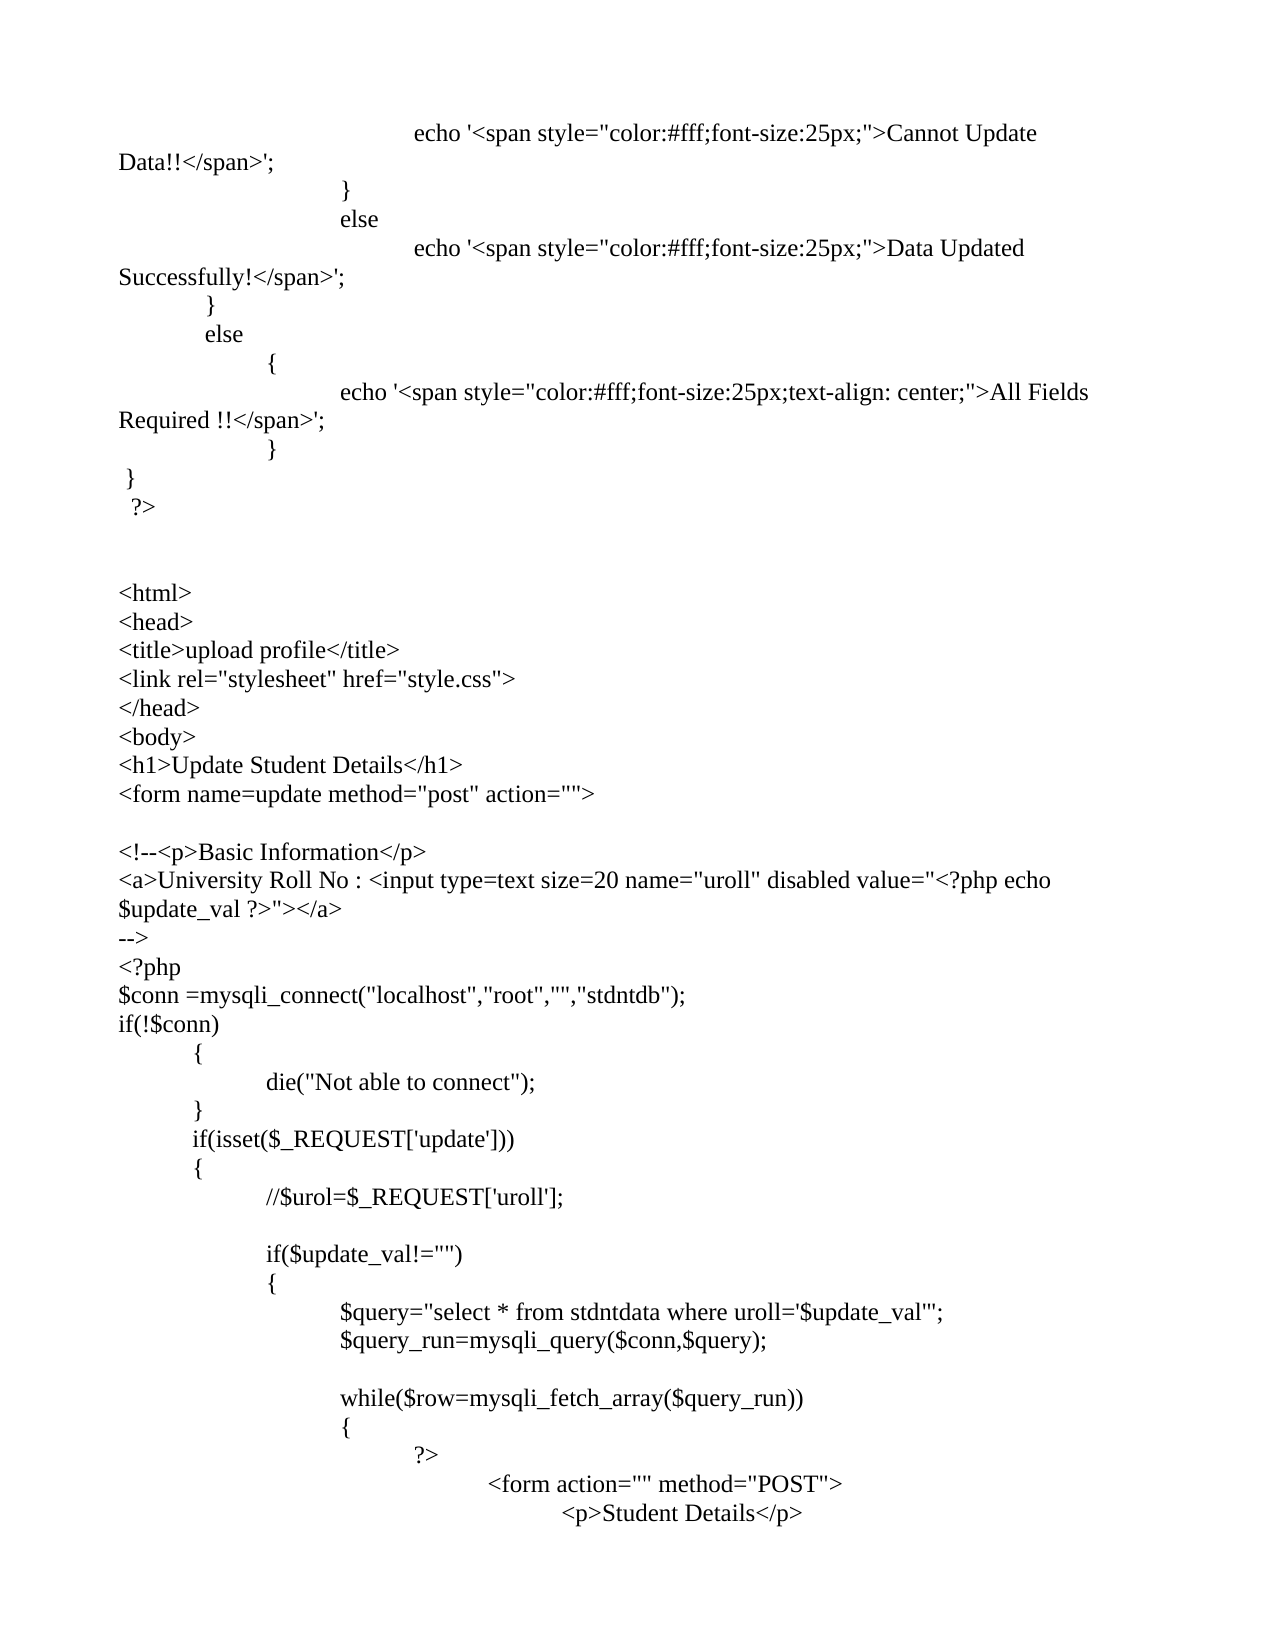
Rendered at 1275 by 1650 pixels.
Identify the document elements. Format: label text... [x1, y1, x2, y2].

text } [118, 291, 1157, 319]
text while($row=mysqli_fetch_array($query_run)) [118, 1383, 1157, 1412]
text <title>upload profile</title> [118, 636, 1157, 664]
text <body> [118, 722, 1157, 751]
text $conn =mysqli_connect("localhost","root","","stdntdb"); [118, 981, 1157, 1009]
text die("Not able to connect"); [118, 1067, 1157, 1096]
text <form action="" method="POST"> [118, 1469, 1157, 1498]
text if(isset($_REQUEST['update'])) [118, 1124, 1157, 1153]
text echo '<span style="color:#fff;font-size:25px;">Data Updated Successfully!</span>'; [118, 233, 1157, 291]
text { [118, 1038, 1157, 1067]
text if(!$conn) [118, 1009, 1157, 1038]
text { [118, 1153, 1157, 1182]
text <h1>Update Student Details</h1> [118, 751, 1157, 779]
text --> [118, 923, 1157, 952]
text ?> [118, 492, 1157, 521]
text if($update_val!="") [118, 1239, 1157, 1268]
text else [118, 319, 1157, 348]
text ?> [118, 1441, 1157, 1469]
text <p>Student Details</p> [118, 1498, 1157, 1527]
text <!--<p>Basic Information</p> [118, 837, 1157, 866]
text //$urol=$_REQUEST['uroll']; [118, 1182, 1157, 1211]
text echo '<span style="color:#fff;font-size:25px;text-align: center;">All Fields Required !!</span>'; [118, 377, 1157, 434]
text $query="select * from stdntdata where uroll='$update_val'"; [118, 1297, 1157, 1326]
text } [118, 463, 1157, 492]
text <form name=update method="post" action=""> [118, 779, 1157, 808]
text echo '<span style="color:#fff;font-size:25px;">Cannot Update Data!!</span>'; [118, 118, 1157, 176]
text { [118, 1412, 1157, 1441]
text } [118, 434, 1157, 463]
text <?php [118, 952, 1157, 981]
text $query_run=mysqli_query($conn,$query); [118, 1326, 1157, 1354]
text { [118, 348, 1157, 377]
text <link rel="stylesheet" href="style.css"> [118, 664, 1157, 693]
text </head> [118, 693, 1157, 722]
text <html> [118, 578, 1157, 607]
text } [118, 176, 1157, 204]
text } [118, 1096, 1157, 1124]
text { [118, 1268, 1157, 1297]
text else [118, 204, 1157, 233]
text <a>University Roll No : <input type=text size=20 name="uroll" disabled value="<?php echo $update_val ?>"></a> [118, 866, 1157, 923]
text <head> [118, 607, 1157, 636]
